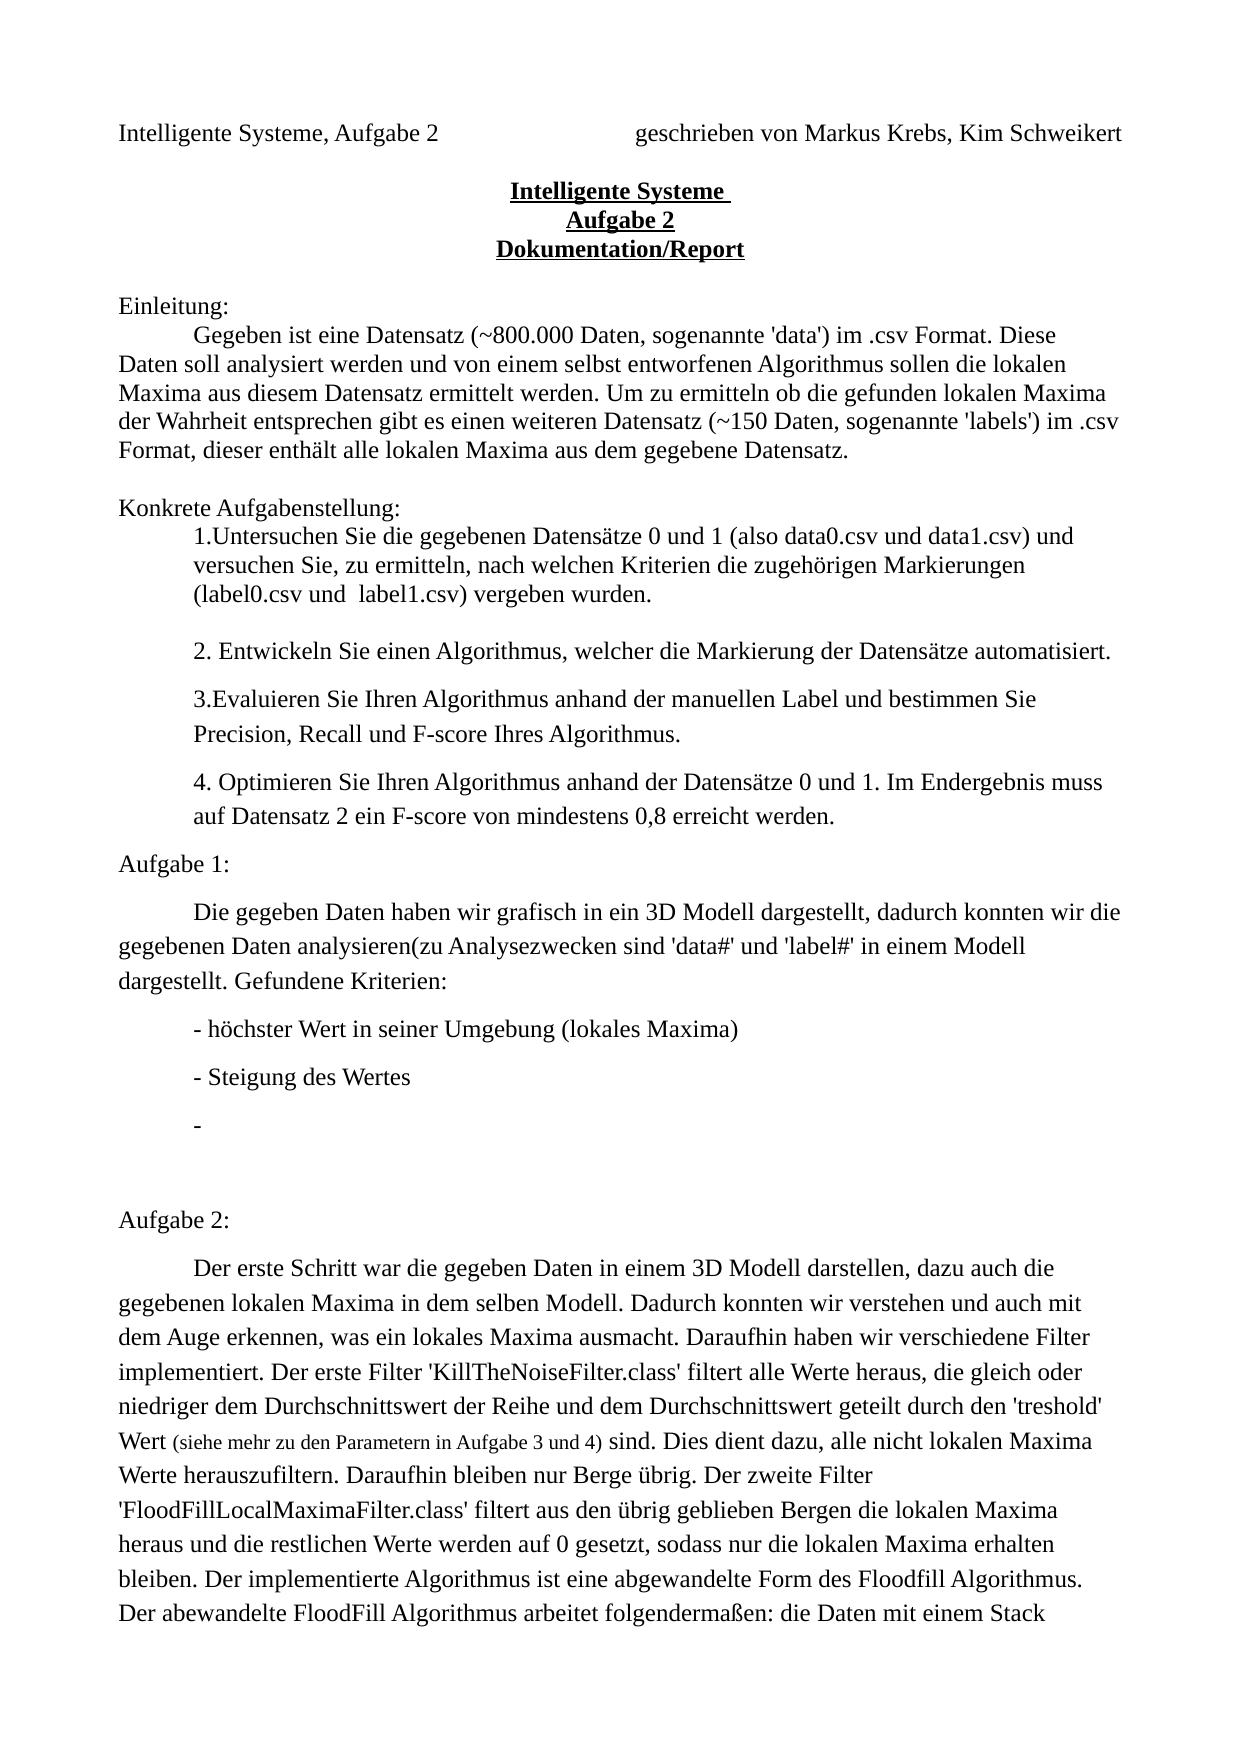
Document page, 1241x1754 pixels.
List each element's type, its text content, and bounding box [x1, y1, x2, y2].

text 2. Entwickeln Sie einen Algorithmus, welcher die Markierung der Datensätze automatisiert. [118, 636, 1122, 665]
text 1.Untersuchen Sie die gegebenen Datensätze 0 und 1 (also data0.csv und data1.csv) und versuchen Sie, zu ermitteln, nach welchen Kriterien die zugehörigen Markierungen (label0.csv und label1.csv) vergeben wurden. [118, 521, 1122, 608]
text - [118, 1110, 1122, 1138]
text - Steigung des Wertes [118, 1062, 1122, 1091]
text Einleitung: [118, 291, 1122, 320]
text Aufgabe 1: [118, 849, 1122, 878]
text Gegeben ist eine Datensatz (~800.000 Daten, sogenannte 'data') im .csv Format. Diese Daten soll analysiert werden und von einem selbst entworfenen Algorithmus sollen die lokalen Maxima aus diesem Datensatz ermittelt werden. Um zu ermitteln ob die gefunden lokalen Maxima der Wahrheit entsprechen gibt es einen weiteren Datensatz (~150 Daten, sogenannte 'labels') im .csv Format, dieser enthält alle lokalen Maxima aus dem gegebene Datensatz. [118, 320, 1122, 464]
text Die gegeben Daten haben wir grafisch in ein 3D Modell dargestellt, dadurch konnten wir die gegebenen Daten analysieren(zu Analysezwecken sind 'data#' und 'label#' in einem Modell dargestellt. Gefundene Kriterien: [118, 897, 1122, 995]
text Der erste Schritt war die gegeben Daten in einem 3D Modell darstellen, dazu auch die gegebenen lokalen Maxima in dem selben Modell. Dadurch konnten wir verstehen und auch mit dem Auge erkennen, was ein lokales Maxima ausmacht. Daraufhin haben wir verschiedene Filter implementiert. Der erste Filter 'KillTheNoiseFilter.class' filtert alle Werte heraus, die gleich oder niedriger dem Durchschnittswert der Reihe und dem Durchschnittswert geteilt durch den 'treshold' Wert (siehe mehr zu den Parametern in Aufgabe 3 und 4) sind. Dies dient dazu, alle nicht lokalen Maxima Werte herauszufiltern. Daraufhin bleiben nur Berge übrig. Der zweite Filter 'FloodFillLocalMaximaFilter.class' filtert aus den übrig geblieben Bergen die lokalen Maxima heraus und die restlichen Werte werden auf 0 gesetzt, sodass nur die lokalen Maxima erhalten bleiben. Der implementierte Algorithmus ist eine abgewandelte Form des Floodfill Algorithmus. Der abewandelte FloodFill Algorithmus arbeitet folgendermaßen: die Daten mit einem Stack [118, 1253, 1122, 1627]
text 3.Evaluieren Sie Ihren Algorithmus anhand der manuellen Label und bestimmen Sie Precision, Recall und F-score Ihres Algorithmus. [118, 684, 1122, 747]
text Aufgabe 2: [118, 1206, 1122, 1234]
text 4. Optimieren Sie Ihren Algorithmus anhand der Datensätze 0 und 1. Im Endergebnis muss auf Datensatz 2 ein F-score von mindestens 0,8 erreicht werden. [118, 767, 1122, 830]
text Aufgabe 2 [118, 205, 1122, 234]
text Intelligente Systeme [118, 176, 1122, 205]
text Dokumentation/Report [118, 234, 1122, 263]
text Konkrete Aufgabenstellung: [118, 493, 1122, 521]
text - höchster Wert in seiner Umgebung (lokales Maxima) [118, 1014, 1122, 1043]
